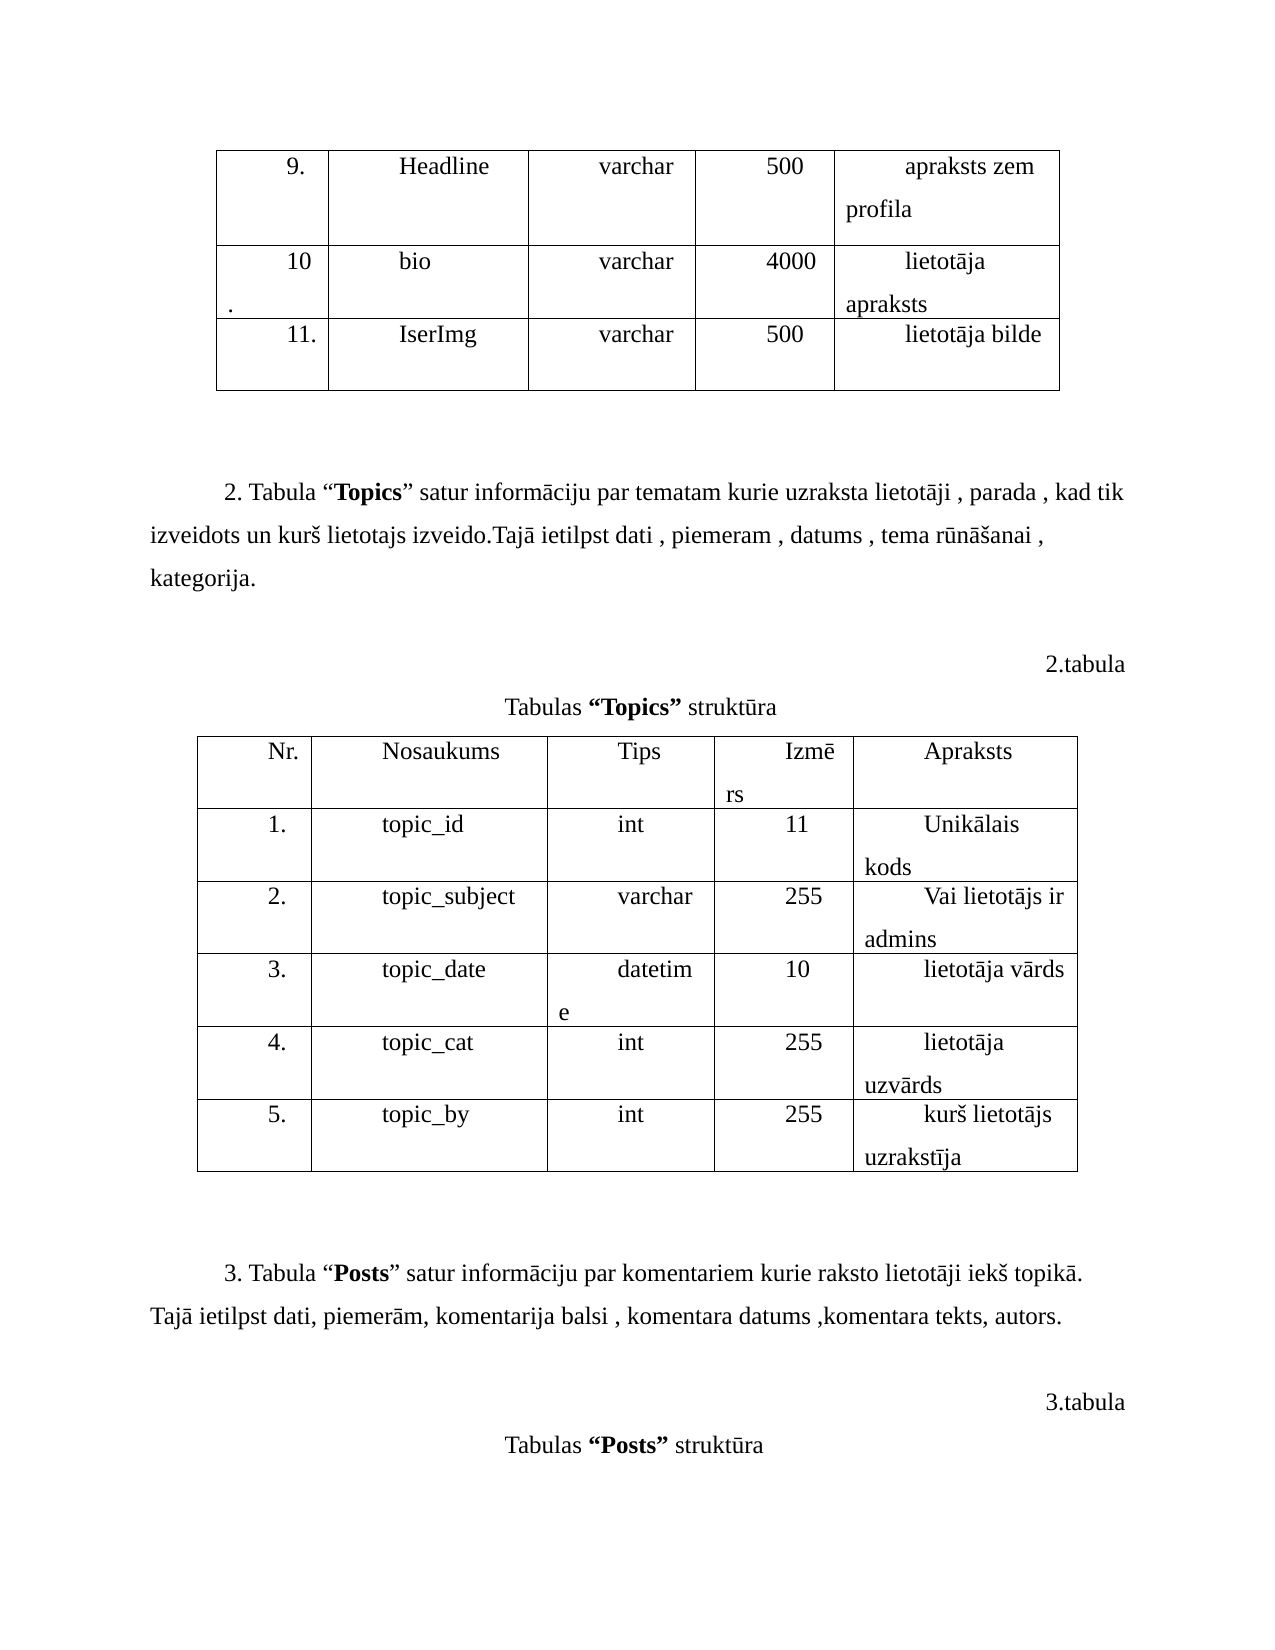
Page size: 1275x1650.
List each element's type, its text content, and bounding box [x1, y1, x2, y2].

table_cell 500 [696, 151, 834, 245]
table_cell IserImg [329, 319, 528, 390]
table_cell kurš lietotājs uzrakstīja [854, 1100, 1077, 1171]
table_cell 4. [198, 1027, 311, 1098]
table_header Nr. [198, 737, 311, 808]
table_cell 10. [217, 246, 328, 318]
table_header Apraksts [854, 737, 1077, 808]
table_cell bio [329, 246, 528, 318]
table_cell 1. [198, 809, 311, 881]
table_cell 255 [715, 1027, 853, 1098]
table_cell datetime [548, 954, 714, 1026]
table_cell Unikālais kods [854, 809, 1077, 881]
table_cell 9. [217, 151, 328, 245]
table_cell 4000 [696, 246, 834, 318]
table_header Tips [548, 737, 714, 808]
table_cell varchar [529, 319, 695, 390]
table_cell int [548, 1027, 714, 1098]
table_cell 5. [198, 1100, 311, 1171]
table_cell int [548, 1100, 714, 1171]
table_cell apraksts zem profila [835, 151, 1059, 245]
text Tabulas “Topics” struktūra [445, 692, 1125, 721]
table_cell topic_cat [312, 1027, 547, 1098]
table_cell 500 [696, 319, 834, 390]
table_cell varchar [548, 882, 714, 953]
table_cell 11. [217, 319, 328, 390]
text 3. Tabula “Posts” satur informāciju par komentariem kurie raksto lietotāji iekš topikā. Tajā ietilpst dati, piemerām, komentarija balsi , komentara datums ,komentara tekts, autors. [150, 1258, 1125, 1330]
table_cell Vai lietotājs ir admins [854, 882, 1077, 953]
table_cell lietotāja uzvārds [854, 1027, 1077, 1098]
table_cell 3. [198, 954, 311, 1026]
table_cell 255 [715, 882, 853, 953]
table_cell varchar [529, 246, 695, 318]
table_cell lietotāja vārds [854, 954, 1077, 1026]
table_cell 2. [198, 882, 311, 953]
table_cell int [548, 809, 714, 881]
table_cell topic_subject [312, 882, 547, 953]
text 3.tabula [150, 1387, 1125, 1416]
table_cell lietotāja bilde [835, 319, 1059, 390]
table_cell 11 [715, 809, 853, 881]
text 2. Tabula “Topics” satur informāciju par tematam kurie uzraksta lietotāji , parada , kad tik izveidots un kurš lietotajs izveido.Tajā ietilpst dati , piemeram , datums , tema rūnāšanai , kategorija. [150, 477, 1125, 592]
table_cell varchar [529, 151, 695, 245]
table_cell 255 [715, 1100, 853, 1171]
table_cell topic_by [312, 1100, 547, 1171]
table_cell 10 [715, 954, 853, 1026]
text 2.tabula [150, 649, 1125, 678]
table_cell topic_date [312, 954, 547, 1026]
table_cell Headline [329, 151, 528, 245]
table_header Nosaukums [312, 737, 547, 808]
text Tabulas “Posts” struktūra [445, 1431, 1125, 1459]
table_cell lietotāja apraksts [835, 246, 1059, 318]
table_cell topic_id [312, 809, 547, 881]
table_header Izmērs [715, 737, 853, 808]
